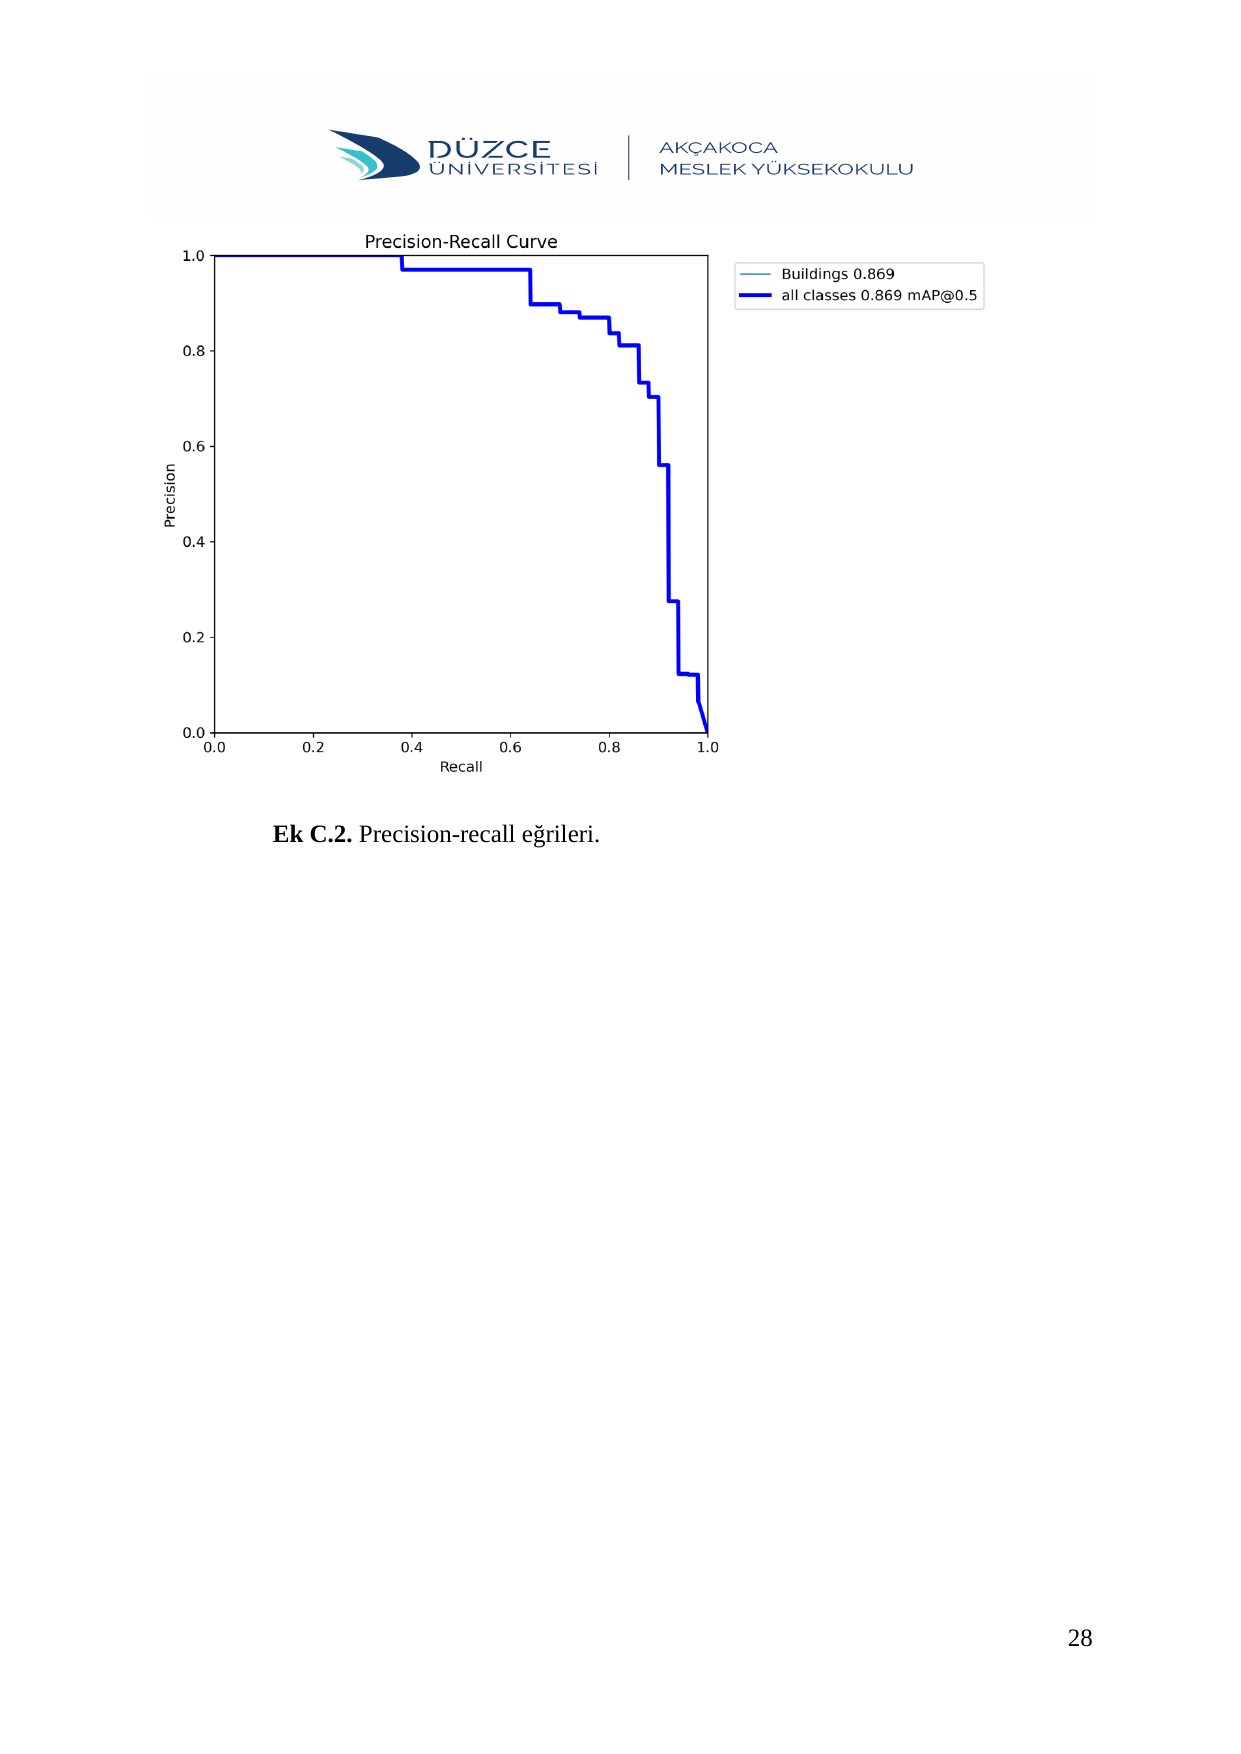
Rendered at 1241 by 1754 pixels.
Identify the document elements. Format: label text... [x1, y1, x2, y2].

picture [147, 73, 1096, 790]
text Ek C.2. Precision-recall eğrileri. [148, 819, 1093, 848]
